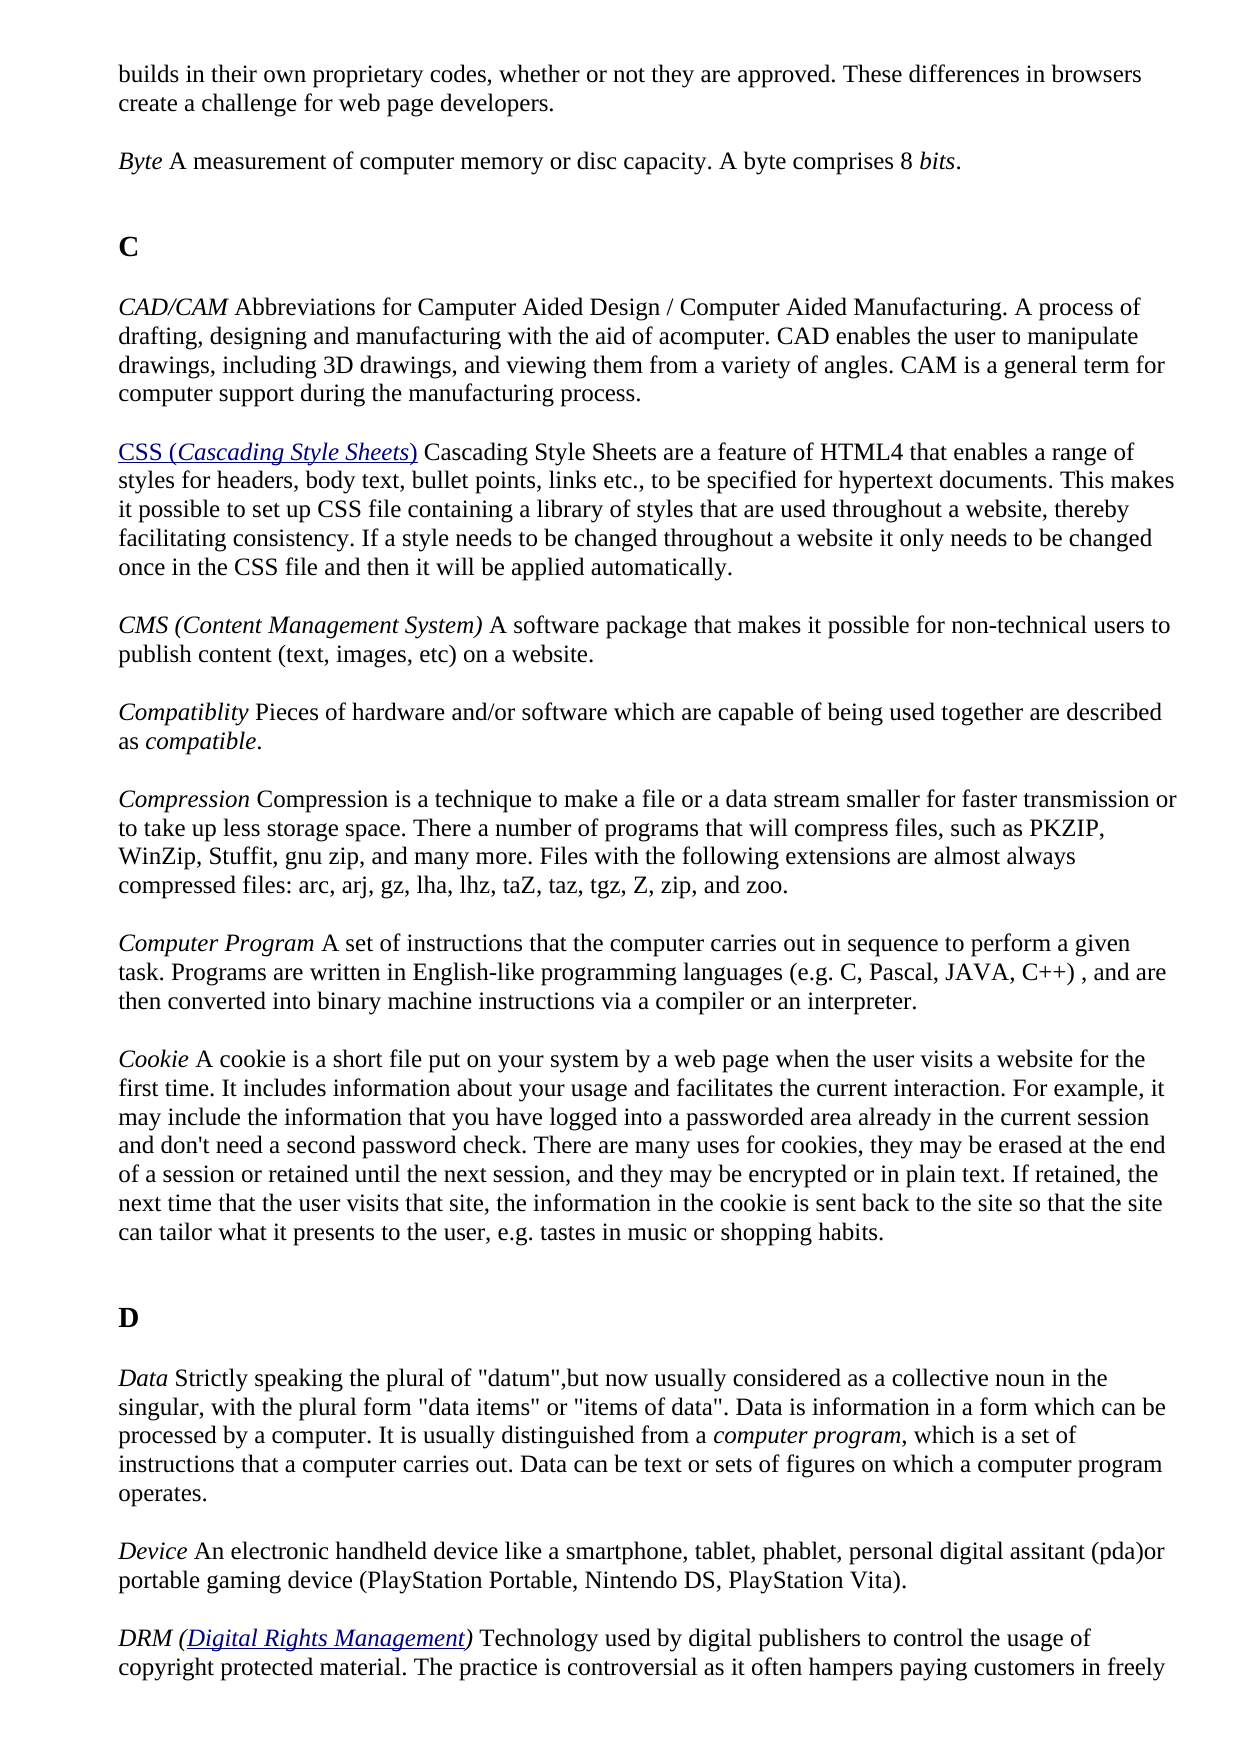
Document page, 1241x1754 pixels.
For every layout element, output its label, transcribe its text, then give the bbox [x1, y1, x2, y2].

text Device An electronic handheld device like a smartphone, tablet, phablet, personal digital assitant (pda)or portable gaming device (PlayStation Portable, Nintendo DS, PlayStation Vita). [118, 1536, 1181, 1594]
text DRM (Digital Rights Management) Technology used by digital publishers to control the usage of copyright protected material. The practice is controversial as it often hampers paying customers in freely [118, 1623, 1181, 1681]
text CSS (Cascading Style Sheets) Cascading Style Sheets are a feature of HTML4 that enables a range of styles for headers, body text, bullet points, links etc., to be specified for hypertext documents. This makes it possible to set up CSS file containing a library of styles that are used throughout a website, thereby facilitating consistency. If a style needs to be changed throughout a website it only needs to be changed once in the CSS file and then it will be applied automatically. [118, 437, 1181, 581]
text Computer Program A set of instructions that the computer carries out in sequence to perform a given task. Programs are written in English-like programming languages (e.g. C, Pascal, JAVA, C++) , and are then converted into binary machine instructions via a compiler or an interpreter. [118, 928, 1181, 1015]
subtitle D [118, 1300, 1181, 1333]
text Byte A measurement of computer memory or disc capacity. A byte comprises 8 bits. [118, 146, 1181, 175]
text Compression Compression is a technique to make a file or a data stream smaller for faster transmission or to take up less storage space. There a number of programs that will compress files, such as PKZIP, WinZip, Stuffit, gnu zip, and many more. Files with the following extensions are almost always compressed files: arc, arj, gz, lha, lhz, taZ, taz, tgz, Z, zip, and zoo. [118, 784, 1181, 899]
text CAD/CAM Abbreviations for Camputer Aided Design / Computer Aided Manufacturing. A process of drafting, designing and manufacturing with the aid of acomputer. CAD enables the user to manipulate drawings, including 3D drawings, and viewing them from a variety of angles. CAM is a general term for computer support during the manufacturing process. [118, 292, 1181, 407]
text Data Strictly speaking the plural of "datum",but now usually considered as a collective noun in the singular, with the plural form "data items" or "items of data". Data is information in a form which can be processed by a computer. It is usually distinguished from a computer program, which is a set of instructions that a computer carries out. Data can be text or sets of figures on which a computer program operates. [118, 1363, 1181, 1507]
text Compatiblity Pieces of hardware and/or software which are capable of being used together are described as compatible. [118, 697, 1181, 754]
text builds in their own proprietary codes, whether or not they are approved. These differences in browsers create a challenge for web page developers. [118, 59, 1181, 117]
subtitle C [118, 229, 1181, 263]
text CMS (Content Management System) A software package that makes it possible for non-technical users to publish content (text, images, etc) on a website. [118, 610, 1181, 667]
text Cookie A cookie is a short file put on your system by a web page when the user visits a website for the first time. It includes information about your usage and facilitates the current interaction. For example, it may include the information that you have logged into a passworded area already in the current session and don't need a second password check. There are many uses for cookies, they may be erased at the end of a session or retained until the next session, and they may be encrypted or in plain text. If retained, the next time that the user visits that site, the information in the cookie is sent back to the site so that the site can tailor what it presents to the user, e.g. tastes in music or shopping habits. [118, 1044, 1181, 1245]
